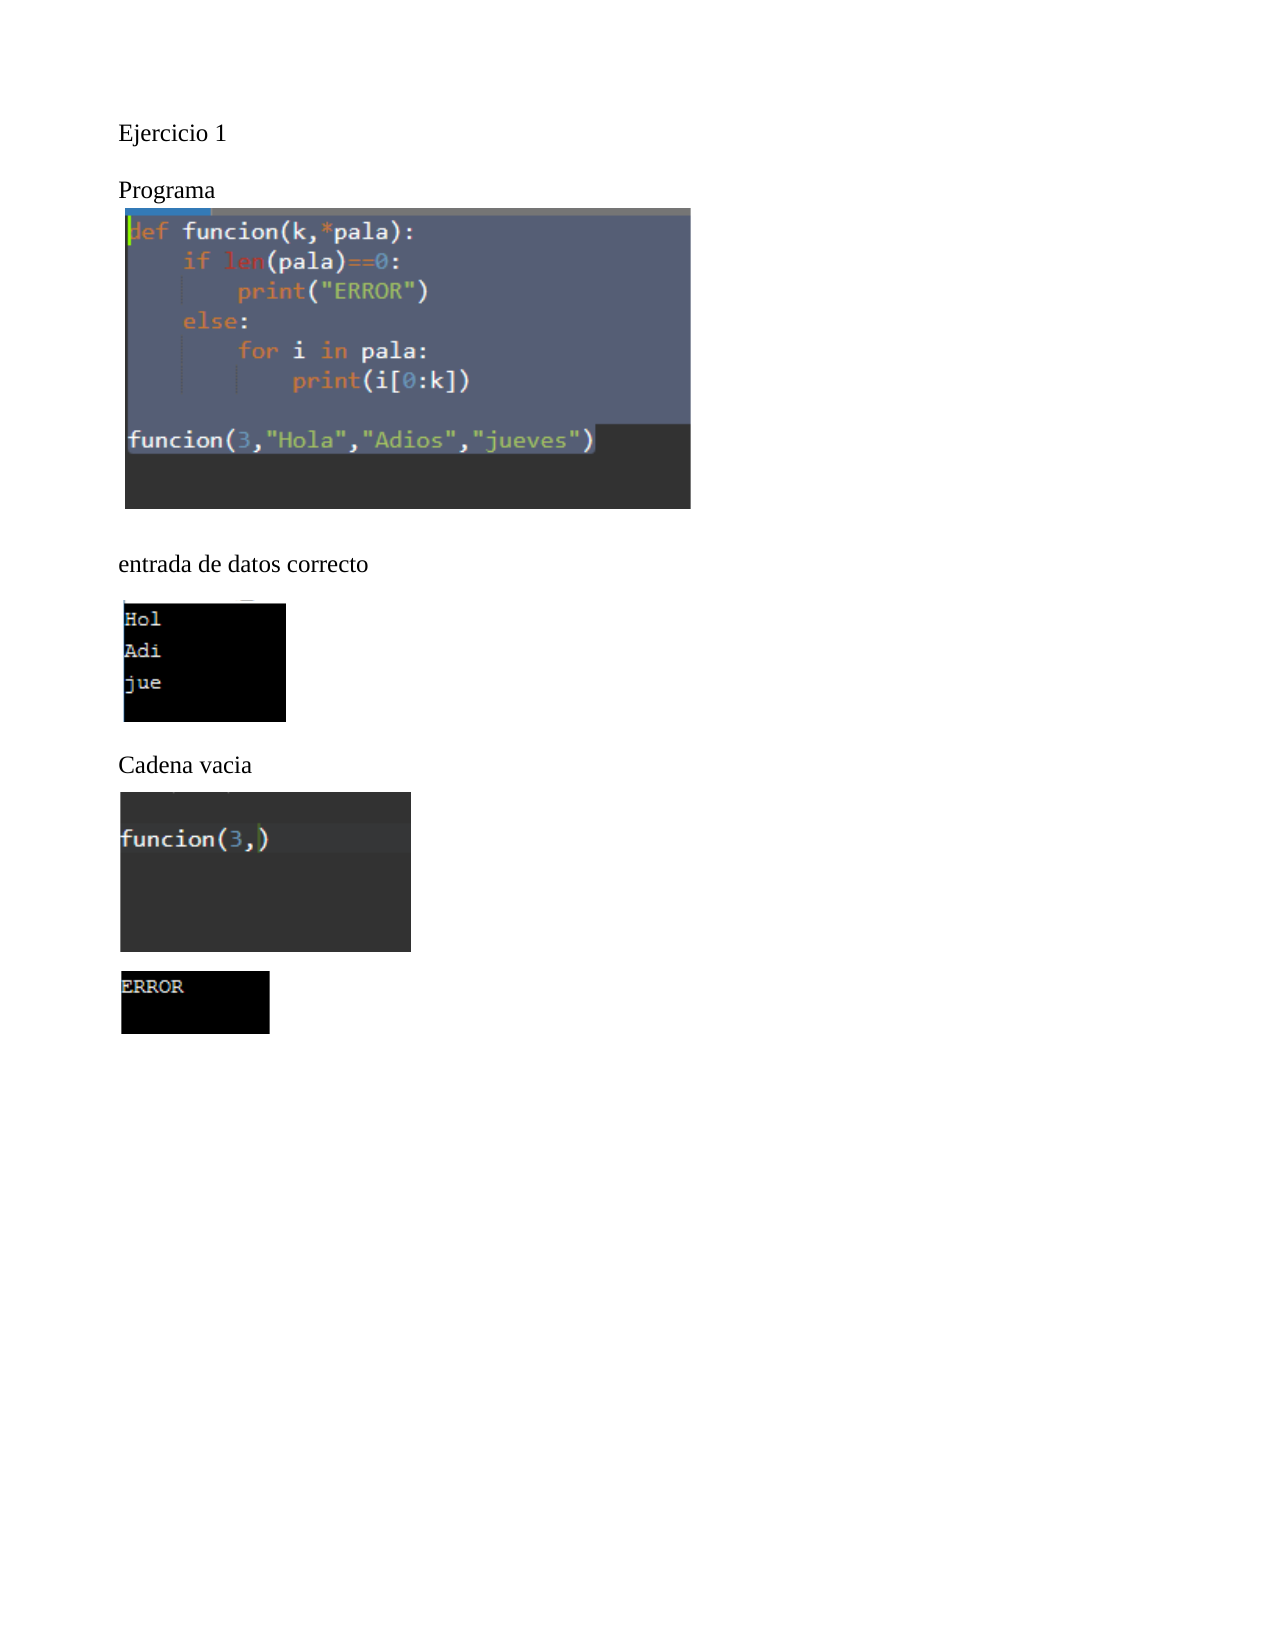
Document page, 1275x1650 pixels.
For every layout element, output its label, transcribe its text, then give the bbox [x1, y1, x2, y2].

picture [123, 600, 286, 722]
text Programa [118, 176, 1157, 204]
text Cadena vacia [118, 751, 1157, 779]
text Ejercicio 1 [118, 118, 1157, 147]
picture [125, 208, 691, 509]
picture [120, 792, 411, 952]
picture [121, 971, 270, 1034]
text entrada de datos correcto [118, 549, 1157, 578]
